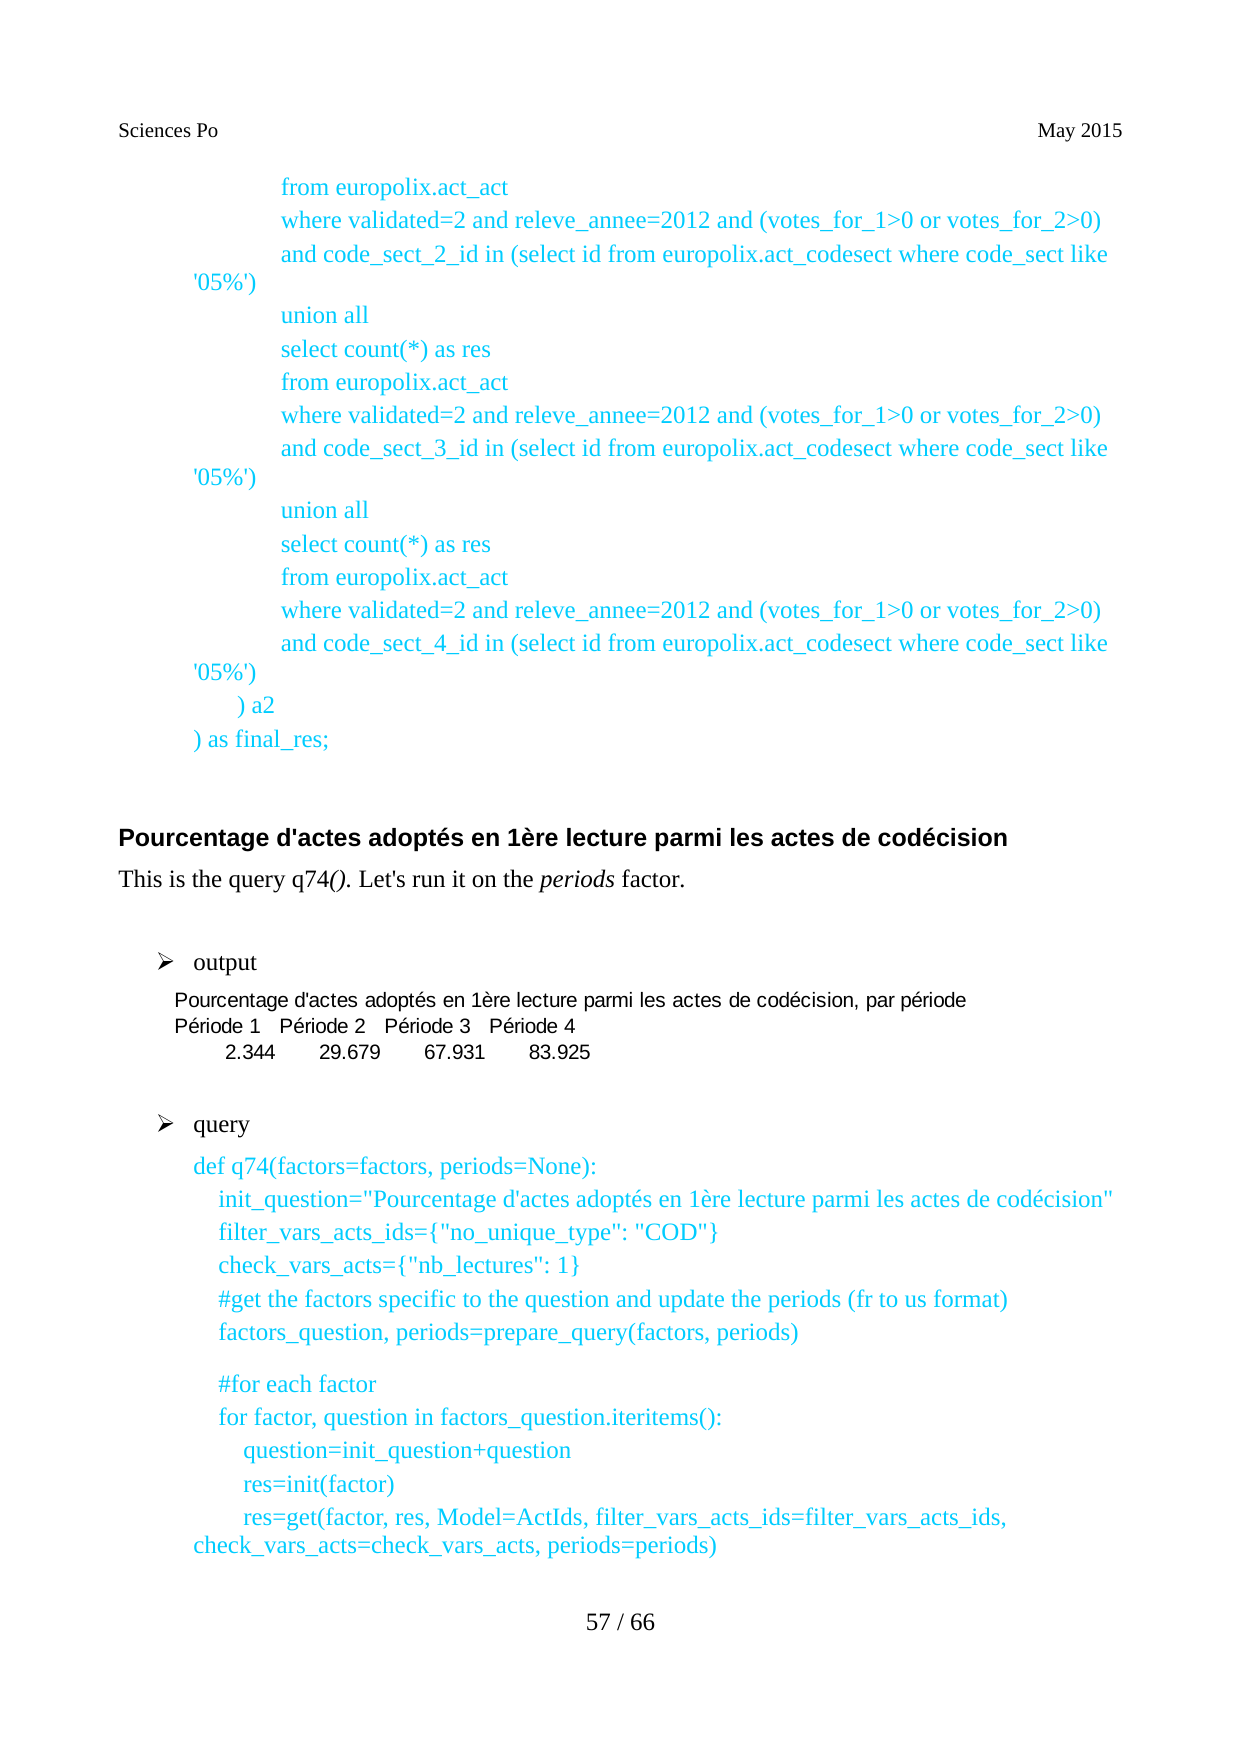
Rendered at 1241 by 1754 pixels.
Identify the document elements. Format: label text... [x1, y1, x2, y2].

text #get the factors specific to the question and update the periods (fr to us format) [193, 1284, 1122, 1312]
text factors_question, periods=prepare_query(factors, periods) [193, 1317, 1122, 1346]
picture [1067, 409, 1076, 414]
text and code_sect_3_id in (select id from europolix.act_codesect where code_sect like '05%') [193, 433, 1122, 491]
text from europolix.act_act [193, 367, 1122, 396]
text where validated=2 and releve_annee=2012 and (votes_for_1>0 or votes_for_2>0) [193, 400, 1122, 429]
text where validated=2 and releve_annee=2012 and (votes_for_1>0 or votes_for_2>0) [193, 595, 1122, 624]
text union all [193, 496, 1122, 524]
text question=init_question+question [193, 1435, 1122, 1464]
text check_vars_acts={"nb_lectures": 1} [193, 1250, 1122, 1279]
picture [1067, 604, 1076, 609]
text res=init(factor) [193, 1469, 1122, 1497]
text from europolix.act_act [193, 562, 1122, 591]
text from europolix.act_act [193, 172, 1122, 201]
text This is the query q74(). Let's run it on the periods factor. [118, 864, 1122, 893]
text def q74(factors=factors, periods=None): [193, 1151, 1122, 1179]
text init_question="Pourcentage d'actes adoptés en 1ère lecture parmi les actes de codécision" [193, 1184, 1122, 1213]
text union all [193, 301, 1122, 329]
text filter_vars_acts_ids={"no_unique_type": "COD"} [193, 1217, 1122, 1246]
text ) a2 [193, 690, 1122, 719]
text and code_sect_4_id in (select id from europolix.act_codesect where code_sect like '05%') [193, 628, 1122, 686]
text res=get(factor, res, Model=ActIds, filter_vars_acts_ids=filter_vars_acts_ids, check_vars_acts=check_vars_acts, periods=periods) [193, 1502, 1122, 1559]
text #for each factor [193, 1369, 1122, 1398]
text ) as final_res; [193, 724, 1122, 752]
text select count(*) as res [193, 529, 1122, 557]
subtitle Pourcentage d'actes adoptés en 1ère lecture parmi les actes de codécision [118, 823, 1122, 852]
list output [156, 947, 1122, 976]
text for factor, question in factors_question.iteritems(): [193, 1402, 1122, 1431]
text and code_sect_2_id in (select id from europolix.act_codesect where code_sect like '05%') [193, 239, 1122, 296]
text select count(*) as res [193, 334, 1122, 363]
list query [156, 1109, 1122, 1138]
text where validated=2 and releve_annee=2012 and (votes_for_1>0 or votes_for_2>0) [193, 205, 1122, 234]
picture [1067, 214, 1076, 219]
